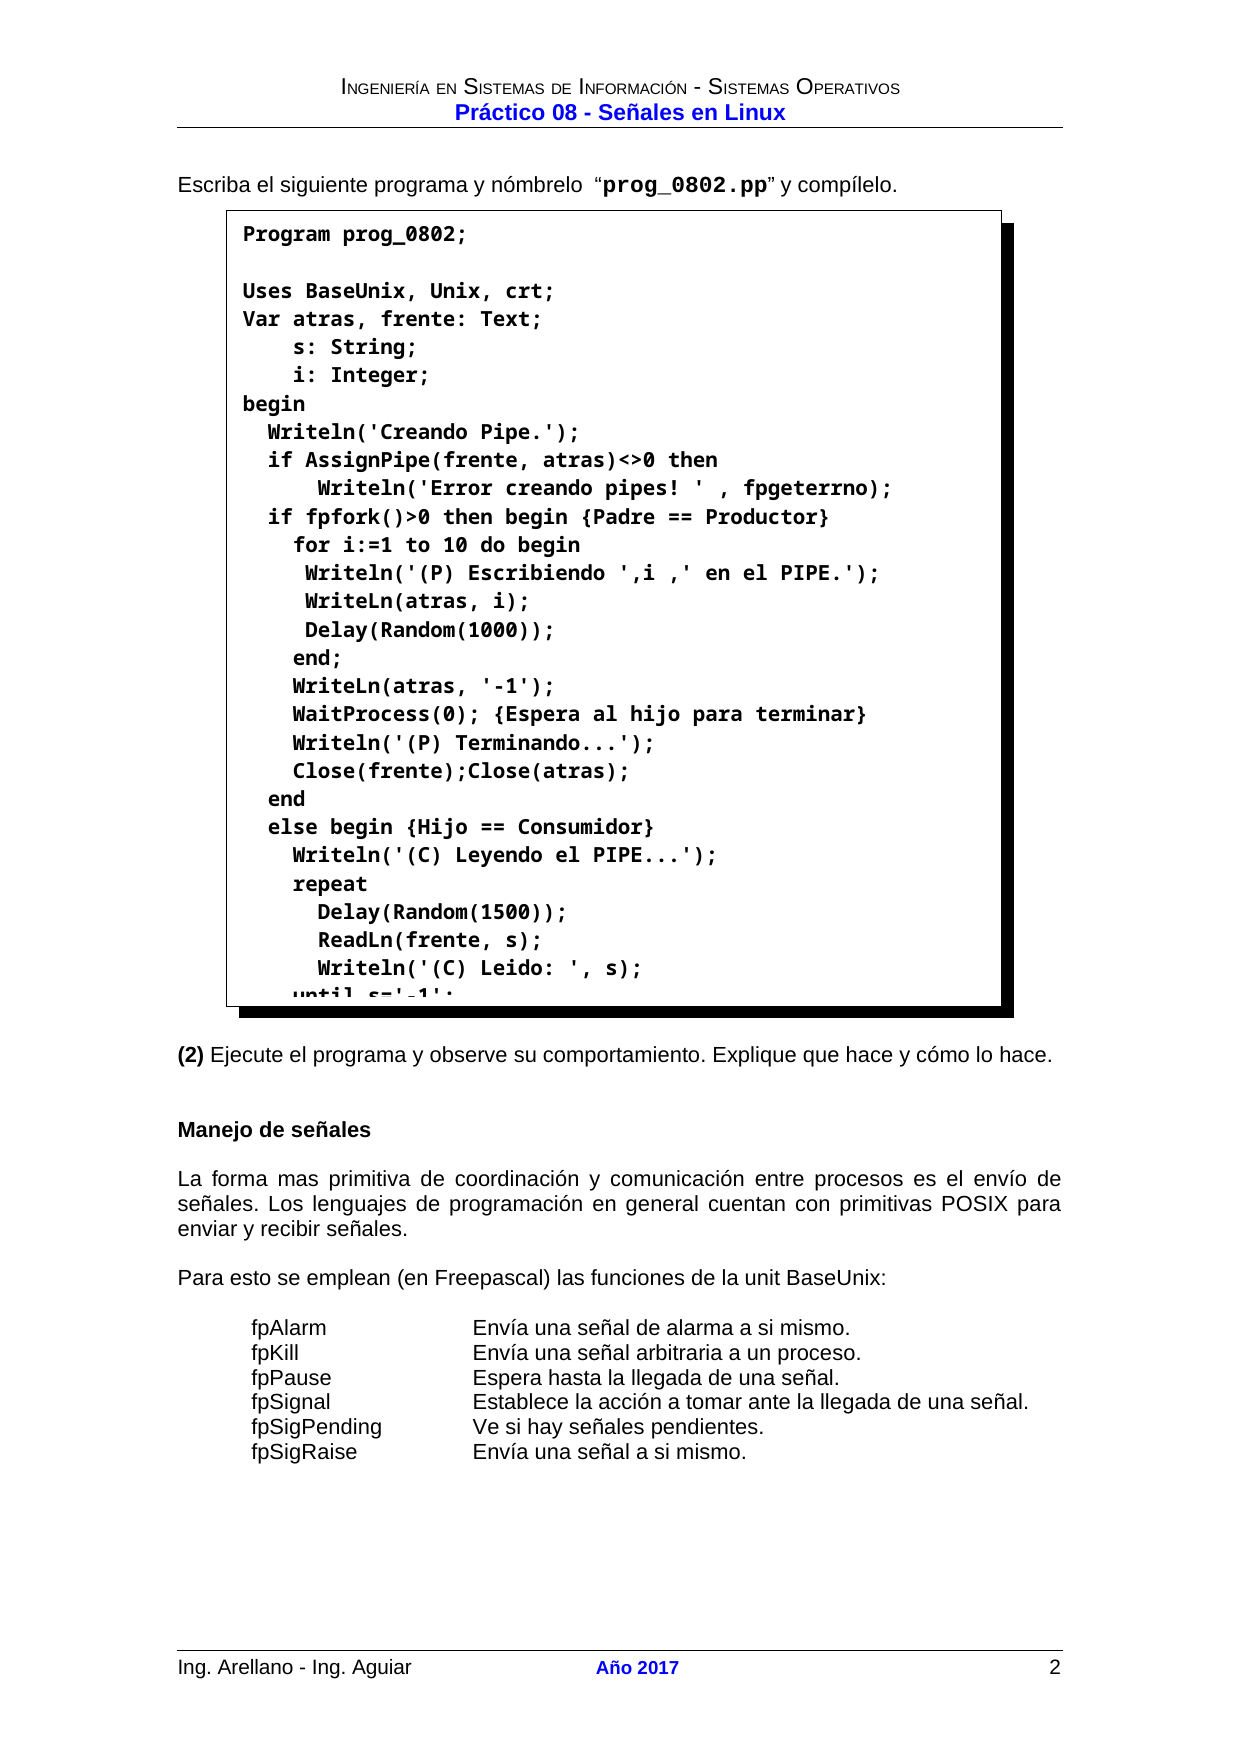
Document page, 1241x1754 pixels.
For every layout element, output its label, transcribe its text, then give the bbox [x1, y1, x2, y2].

text else begin {Hijo == Consumidor} [243, 812, 985, 841]
text Var atras, frente: Text; [243, 304, 985, 332]
text i: Integer; [243, 361, 985, 389]
text fpSignal Establece la acción a tomar ante la llegada de una señal. [177, 1390, 1063, 1414]
text repeat [243, 869, 985, 897]
text Writeln('(C) Leido: ', s); [243, 953, 985, 982]
text Writeln('(P) Terminando...'); [243, 728, 985, 756]
text fpSigPending Ve si hay señales pendientes. [177, 1414, 1063, 1439]
text Escriba el siguiente programa y nómbrelo “prog_0802.pp” y compílelo. [177, 172, 1063, 199]
text s: String; [243, 332, 985, 361]
text Writeln('(C) Leyendo el PIPE...'); [243, 841, 985, 869]
text (2) Ejecute el programa y observe su comportamiento. Explique que hace y cómo lo hace. [177, 1043, 1063, 1067]
text Writeln('Creando Pipe.'); [243, 417, 985, 445]
text for i:=1 to 10 do begin [243, 530, 985, 558]
text Manejo de señales [177, 1117, 1063, 1142]
text Para esto se emplean (en Freepascal) las funciones de la unit BaseUnix: [177, 1266, 1063, 1291]
text Program prog_0802; [243, 219, 985, 248]
text WaitProcess(0); {Espera al hijo para terminar} [243, 699, 985, 728]
text WriteLn(atras, '-1'); [243, 671, 985, 699]
text Delay(Random(1500)); [243, 897, 985, 925]
text Close(frente);Close(atras); [243, 756, 985, 784]
text if AssignPipe(frente, atras)<>0 then [243, 445, 985, 473]
text if fpfork()>0 then begin {Padre == Productor} [243, 502, 985, 530]
text Uses BaseUnix, Unix, crt; [243, 276, 985, 304]
text Delay(Random(1000)); [243, 615, 985, 643]
text ReadLn(frente, s); [243, 925, 985, 953]
text fpKill Envía una señal arbitraria a un proceso. [177, 1340, 1063, 1365]
text end; [243, 643, 985, 671]
text WriteLn(atras, i); [243, 586, 985, 615]
text Writeln('Error creando pipes! ' , fpgeterrno); [243, 473, 985, 502]
text end [243, 784, 985, 812]
text until s='-1'; [243, 982, 985, 997]
text fpPause Espera hasta la llegada de una señal. [177, 1365, 1063, 1390]
text La forma mas primitiva de coordinación y comunicación entre procesos es el envío de señales. Los lenguajes de programación en general cuentan con primitivas POSIX para enviar y recibir señales. [177, 1167, 1063, 1241]
text fpSigRaise Envía una señal a si mismo. [177, 1439, 1063, 1464]
text Writeln('(P) Escribiendo ',i ,' en el PIPE.'); [243, 558, 985, 586]
text begin [243, 389, 985, 417]
text fpAlarm Envía una señal de alarma a si mismo. [177, 1315, 1063, 1340]
